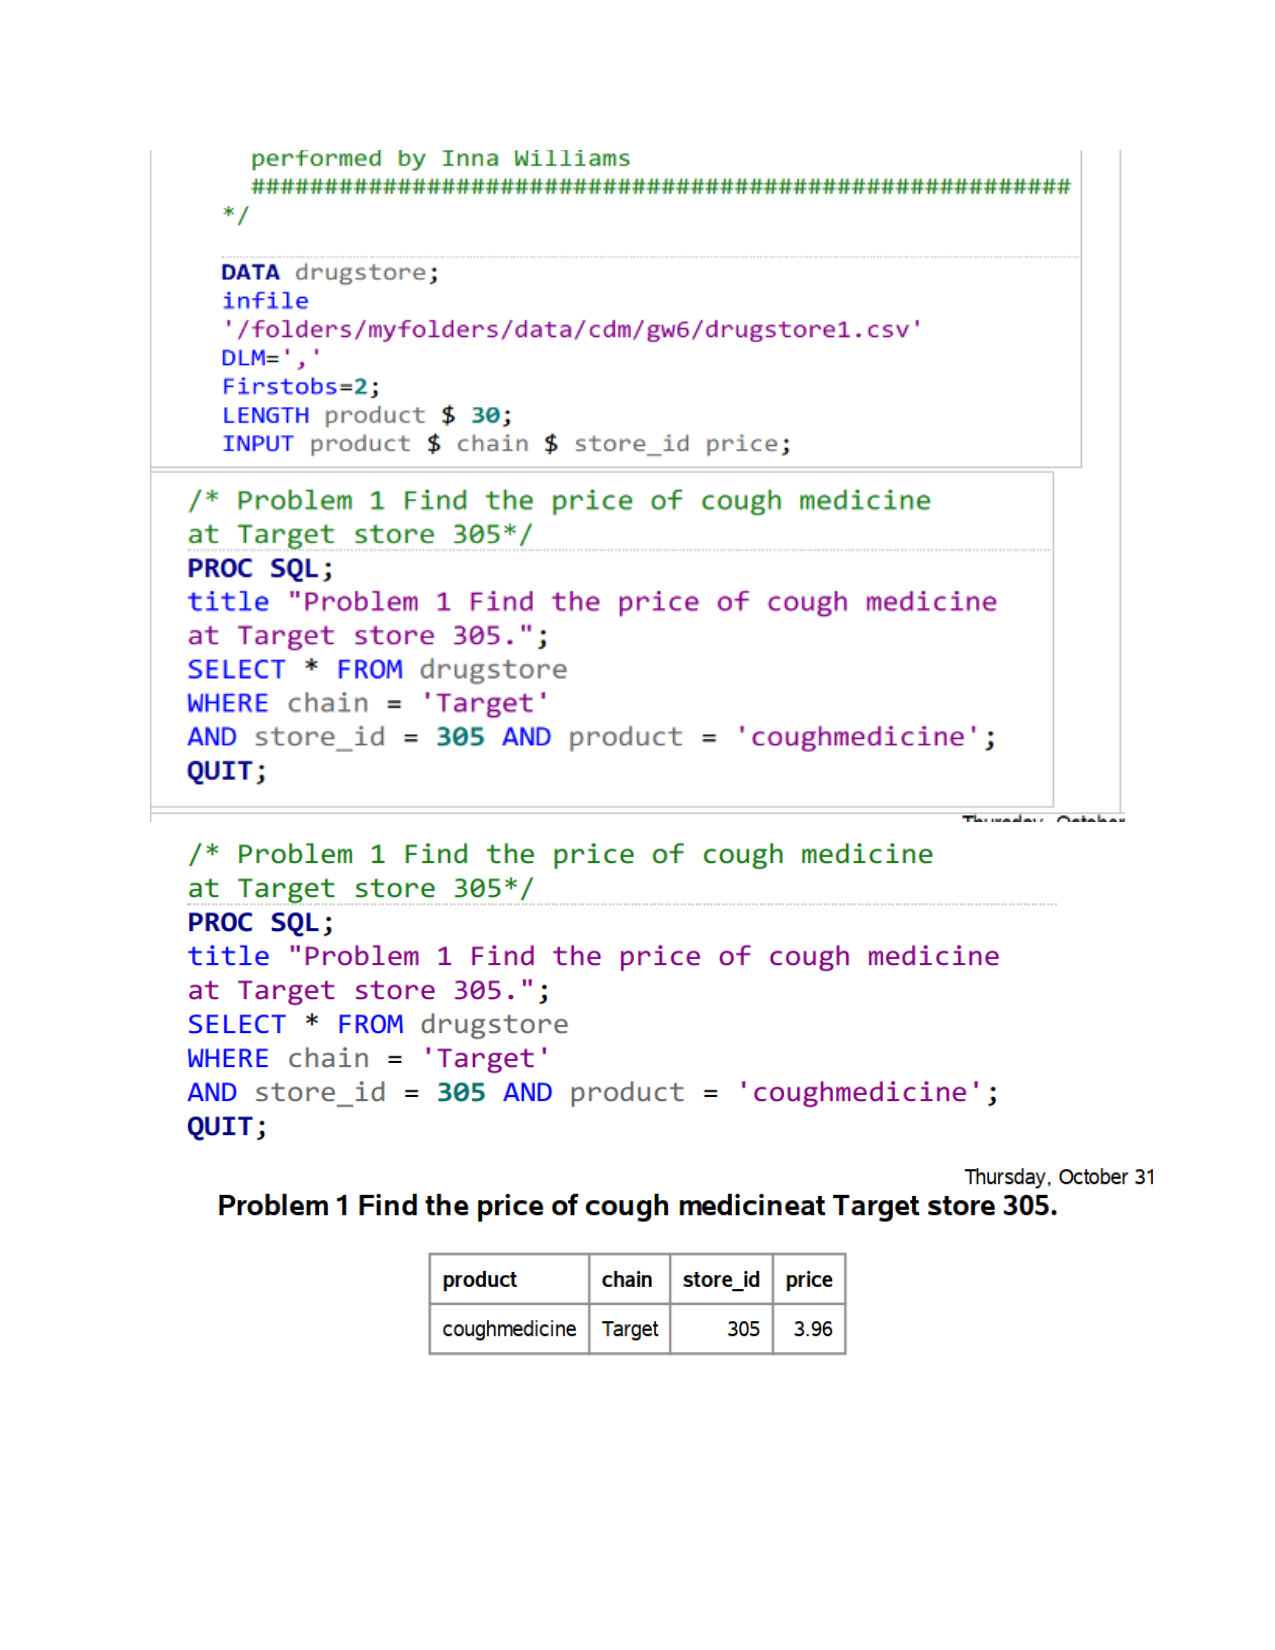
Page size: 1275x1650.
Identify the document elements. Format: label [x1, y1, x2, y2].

picture [150, 1167, 1157, 1394]
picture [150, 825, 1057, 1164]
picture [150, 150, 1125, 822]
